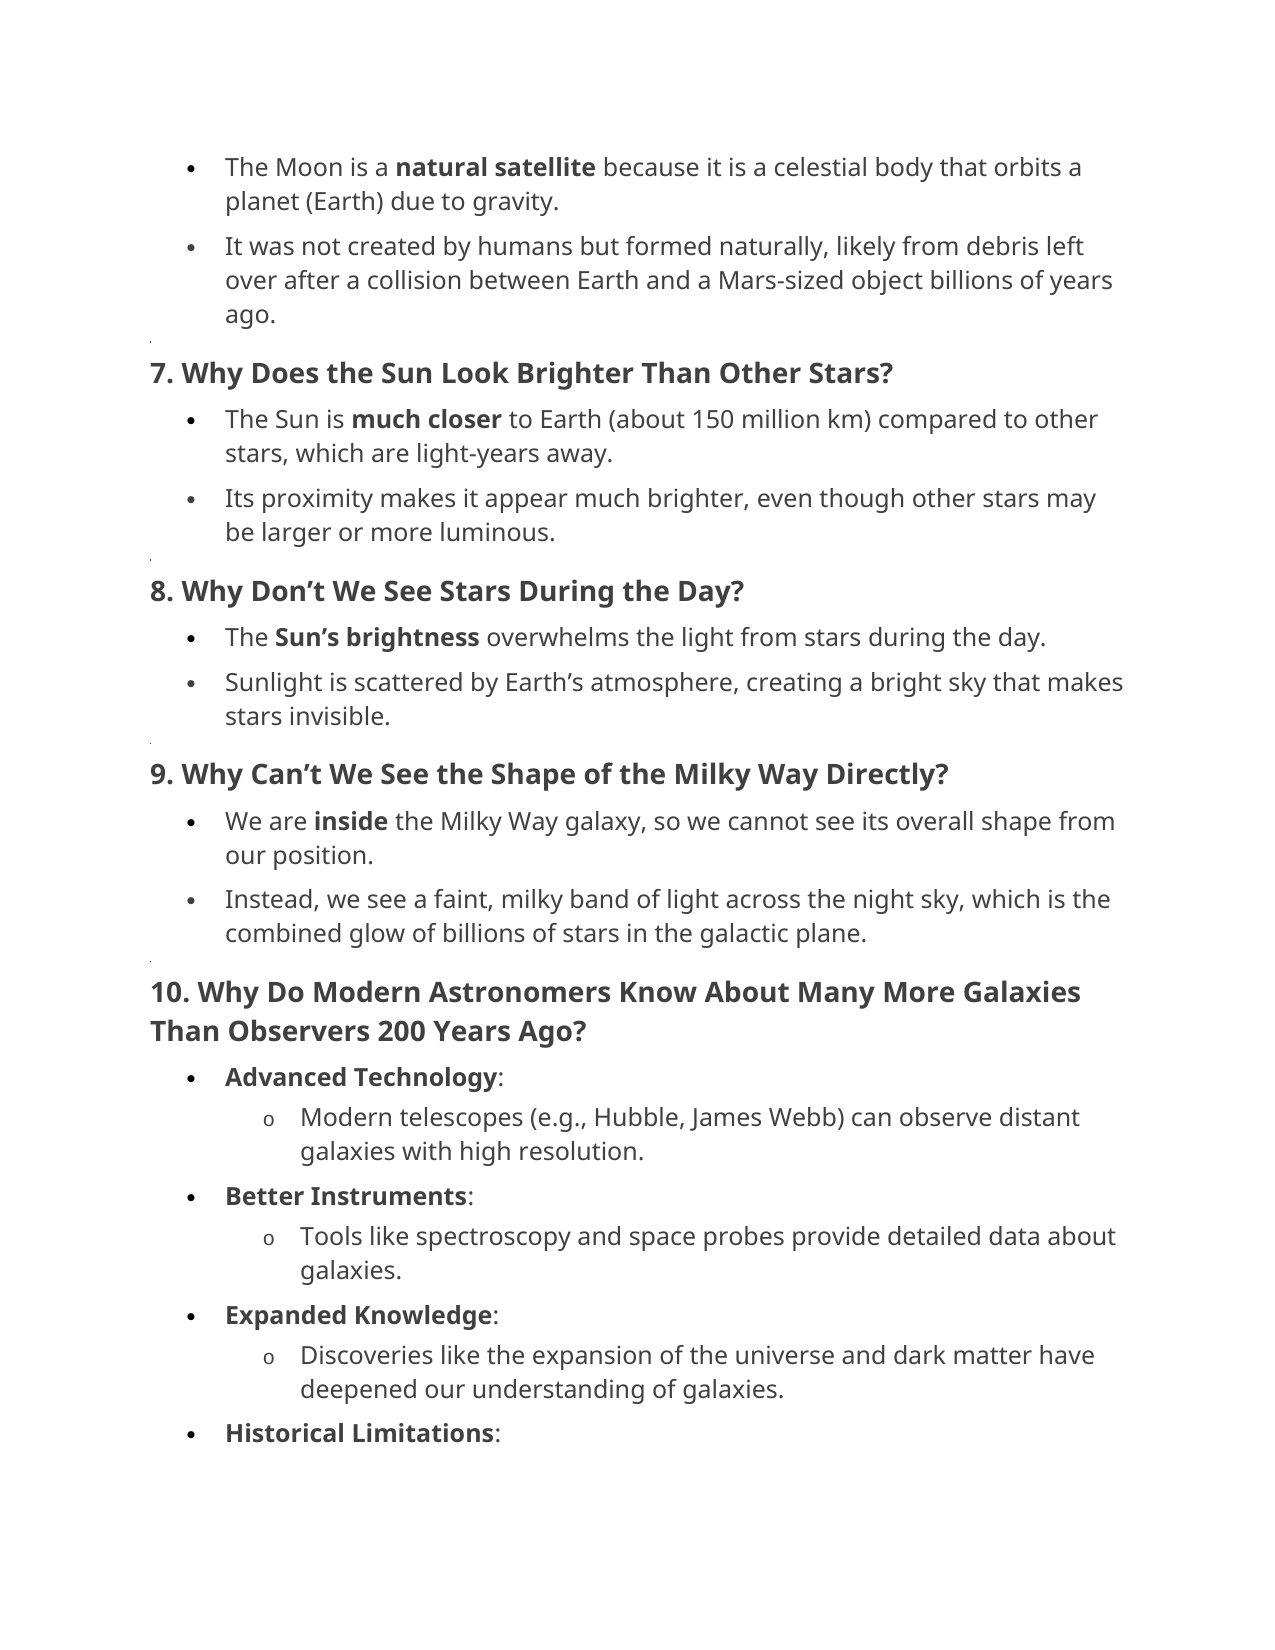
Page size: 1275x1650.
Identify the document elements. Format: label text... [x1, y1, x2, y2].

list The Sun’s brightness overwhelms the light from stars during the day. [187, 620, 1125, 654]
subtitle 7. Why Does the Sun Look Brighter Than Other Stars? [150, 353, 1125, 391]
subtitle 8. Why Don’t We See Stars During the Day? [150, 571, 1125, 609]
list Historical Limitations: [187, 1416, 1125, 1450]
subtitle 9. Why Can’t We See the Shape of the Milky Way Directly? [150, 755, 1125, 793]
subtitle 10. Why Do Modern Astronomers Know About Many More Galaxies Than Observers 200 Years Ago? [150, 972, 1125, 1049]
list Better Instruments: [187, 1178, 1125, 1212]
list Expanded Knowledge: [187, 1297, 1125, 1331]
list Its proximity makes it appear much brighter, even though other stars may be larger or more luminous. [187, 480, 1125, 548]
list It was not created by humans but formed naturally, likely from debris left over after a collision between Earth and a Mars-sized object billions of years ago. [187, 228, 1125, 331]
list Instead, we see a faint, milky band of light across the night sky, which is the combined glow of billions of stars in the galactic plane. [187, 882, 1125, 950]
list We are inside the Milky Way galaxy, so we cannot see its overall shape from our position. [187, 803, 1125, 872]
list Advanced Technology: [187, 1059, 1125, 1094]
list Modern telescopes (e.g., Hubble, James Webb) can observe distant galaxies with high resolution. [262, 1100, 1125, 1168]
list Sunlight is scattered by Earth’s atmosphere, creating a bright sky that makes stars invisible. [187, 664, 1125, 732]
list The Sun is much closer to Earth (about 150 million km) compared to other stars, which are light-years away. [187, 402, 1125, 470]
list Tools like spectroscopy and space probes provide detailed data about galaxies. [262, 1219, 1125, 1287]
list Discoveries like the expansion of the universe and dark matter have deepened our understanding of galaxies. [262, 1338, 1125, 1406]
list The Moon is a natural satellite because it is a celestial body that orbits a planet (Earth) due to gravity. [187, 150, 1125, 218]
